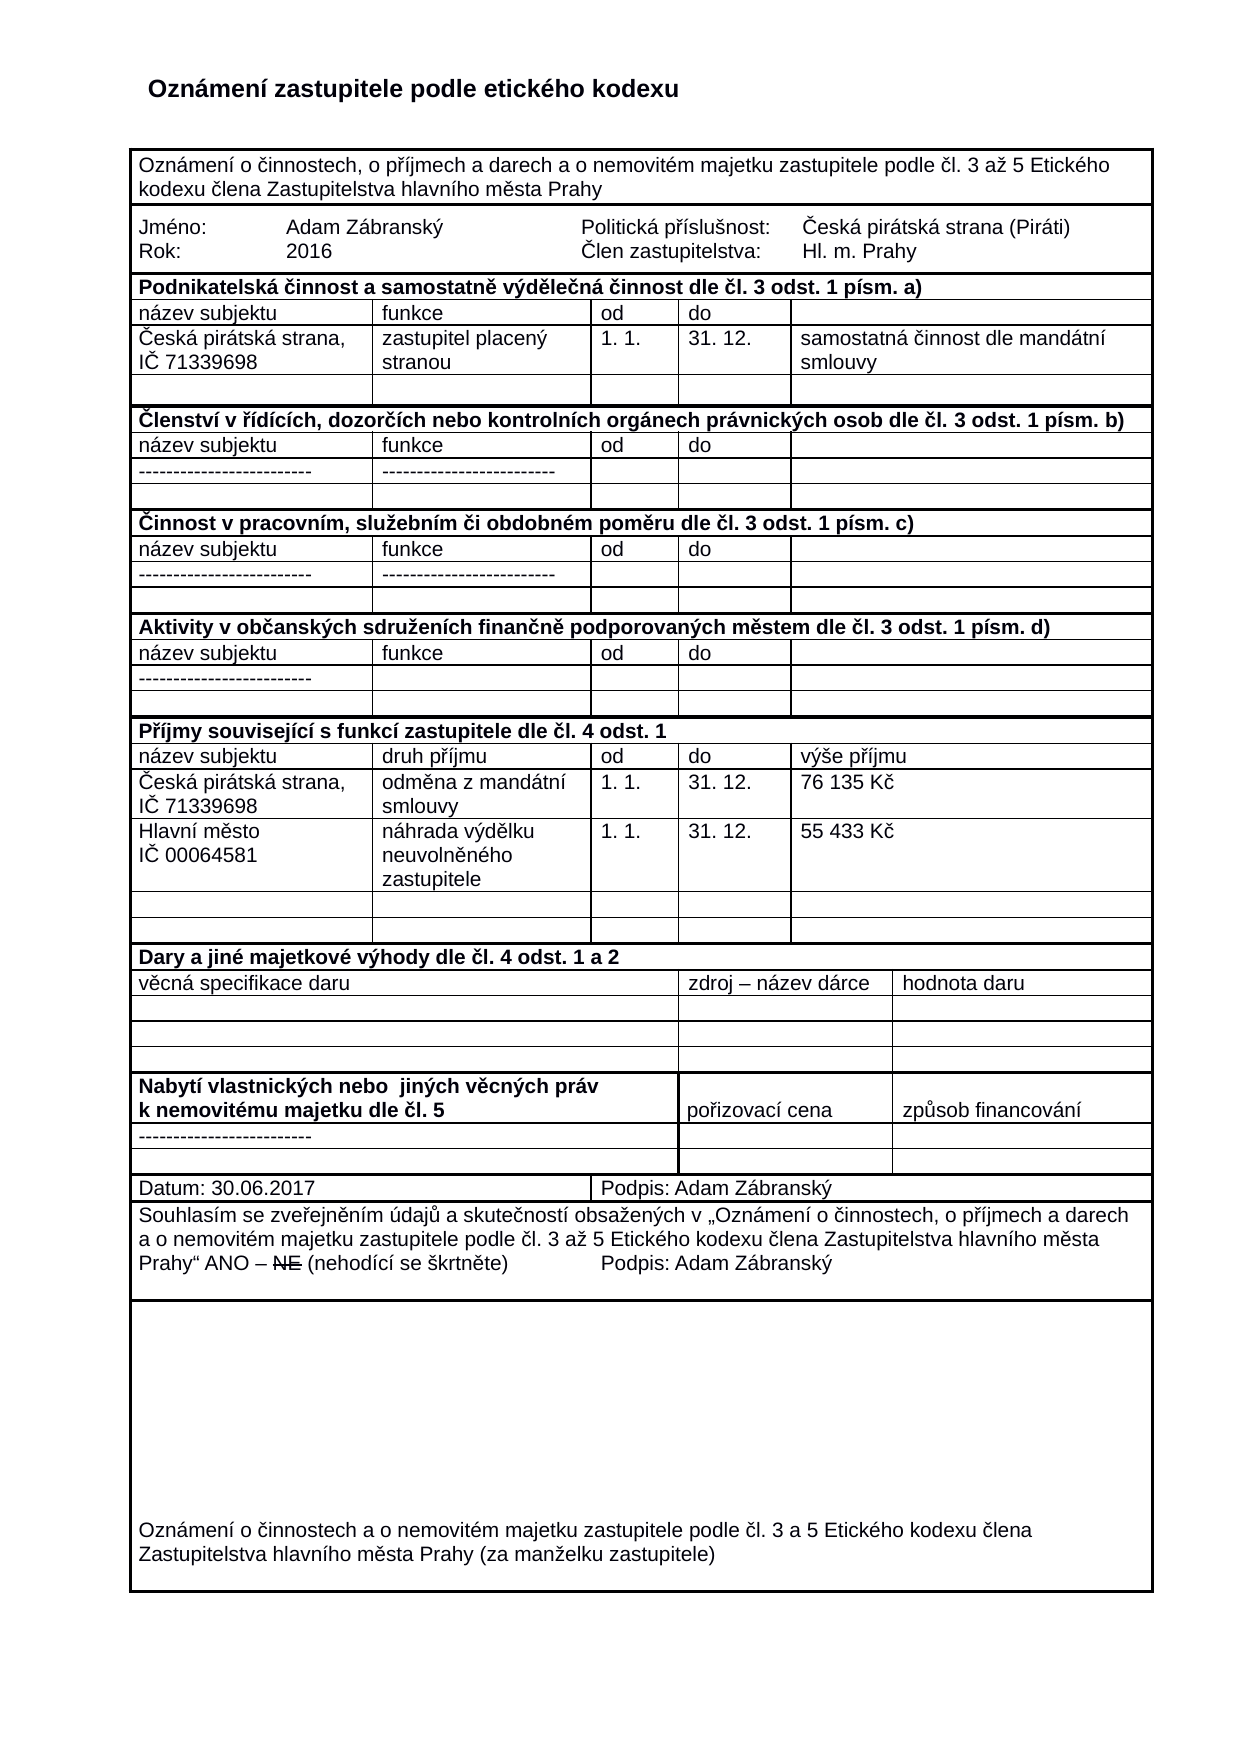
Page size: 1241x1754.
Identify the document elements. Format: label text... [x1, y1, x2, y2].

table_cell [592, 892, 678, 916]
table_cell druh příjmu [373, 744, 590, 768]
table_cell [679, 459, 790, 482]
table_cell [893, 1047, 1151, 1071]
table_cell zdroj – název dárce [679, 971, 892, 994]
table_cell [893, 1149, 1151, 1173]
table_cell funkce [373, 300, 590, 324]
table_cell [792, 588, 1151, 612]
table_cell [792, 433, 1151, 457]
table_cell [679, 996, 892, 1020]
table_cell 1. 1. [592, 819, 678, 891]
table_cell název subjektu [132, 300, 372, 324]
table_cell pořizovací cena [680, 1074, 892, 1122]
table_cell [132, 1149, 677, 1173]
table_cell [792, 375, 1151, 404]
table_cell funkce [373, 433, 590, 457]
table_cell Dary a jiné majetkové výhody dle čl. 4 odst. 1 a 2 [132, 945, 1151, 969]
table_cell Jméno: Adam Zábranský Politická příslušnost: Česká pirátská strana (Piráti) Rok: 2016 Člen zastupitelstva: Hl. m. Prahy [132, 206, 1151, 272]
table_cell [373, 588, 590, 612]
table_cell ------------------------- [132, 562, 372, 586]
table_cell [592, 588, 678, 612]
table_cell Nabytí vlastnických nebo jiných věcných práv k nemovitému majetku dle čl. 5 [132, 1074, 677, 1122]
table_cell do [679, 433, 790, 457]
table_cell [132, 691, 372, 715]
table_cell [592, 459, 678, 482]
table_cell [893, 1124, 1151, 1148]
table_cell odměna z mandátní smlouvy [373, 770, 590, 817]
table_cell [792, 300, 1151, 324]
table_cell funkce [373, 537, 590, 561]
table_cell [679, 588, 790, 612]
table_cell 31. 12. [679, 326, 790, 374]
table_cell do [679, 537, 790, 561]
table_cell [132, 918, 372, 942]
table_cell 31. 12. [679, 770, 790, 817]
table_cell [132, 1047, 678, 1071]
table_cell Česká pirátská strana, IČ 71339698 [132, 770, 372, 817]
table_cell [592, 691, 678, 715]
table_cell ------------------------- [132, 666, 372, 690]
table_cell způsob financování [893, 1074, 1151, 1122]
table_cell název subjektu [132, 537, 372, 561]
table_cell [679, 918, 790, 942]
table_cell [792, 666, 1151, 690]
table_cell [373, 892, 590, 916]
table_cell [680, 1149, 892, 1173]
table_cell [132, 996, 678, 1020]
table_cell 1. 1. [592, 326, 678, 374]
table_header Oznámení o činnostech, o příjmech a darech a o nemovitém majetku zastupitele podle čl. 3 až 5 Etického kodexu člena Zastupitelstva hlavního města Prahy [132, 151, 1151, 203]
table_cell [792, 537, 1151, 561]
table_cell do [679, 300, 790, 324]
table_cell [792, 918, 1151, 942]
table_cell [132, 588, 372, 612]
table_cell Česká pirátská strana, IČ 71339698 [132, 326, 372, 374]
table_cell 55 433 Kč [792, 819, 1151, 891]
table_cell [679, 484, 790, 508]
table_cell [373, 691, 590, 715]
table_cell [373, 666, 590, 690]
table_cell [679, 666, 790, 690]
table_cell 76 135 Kč [792, 770, 1151, 817]
table_cell [679, 375, 790, 404]
table_cell [792, 691, 1151, 715]
table_cell [592, 562, 678, 586]
table_cell [680, 1124, 892, 1148]
table_cell 31. 12. [679, 819, 790, 891]
table_cell Podpis: Adam Zábranský [592, 1176, 1151, 1200]
table_cell [679, 562, 790, 586]
table_cell Příjmy související s funkcí zastupitele dle čl. 4 odst. 1 [132, 719, 1151, 742]
table_cell [132, 892, 372, 916]
table_cell 1. 1. [592, 770, 678, 817]
table_cell Členství v řídících, dozorčích nebo kontrolních orgánech právnických osob dle čl. 3 odst. 1 písm. b) [132, 408, 1151, 431]
table_cell od [592, 640, 678, 664]
table_cell ------------------------- [132, 1124, 677, 1148]
table_cell Oznámení o činnostech a o nemovitém majetku zastupitele podle čl. 3 a 5 Etického kodexu člena Zastupitelstva hlavního města Prahy (za manželku zastupitele) [132, 1302, 1151, 1590]
table_cell [592, 375, 678, 404]
table_cell Souhlasím se zveřejněním údajů a skutečností obsažených v „Oznámení o činnostech, o příjmech a darech a o nemovitém majetku zastupitele podle čl. 3 až 5 Etického kodexu člena Zastupitelstva hlavního města Prahy“ ANO – NE (nehodící se škrtněte) Podpis: Adam Zábranský [132, 1203, 1151, 1299]
table_cell náhrada výdělku neuvolněného zastupitele [373, 819, 590, 891]
table_cell [893, 996, 1151, 1020]
table_cell Podnikatelská činnost a samostatně výdělečná činnost dle čl. 3 odst. 1 písm. a) [132, 275, 1151, 299]
table_cell ------------------------- [373, 562, 590, 586]
table_cell do [679, 744, 790, 768]
table_cell [132, 1022, 678, 1046]
table_cell [373, 918, 590, 942]
table_cell od [592, 537, 678, 561]
table_cell věcná specifikace daru [132, 971, 678, 994]
table_cell [792, 459, 1151, 482]
table_cell [373, 484, 590, 508]
table_cell [679, 1022, 892, 1046]
table_cell zastupitel placený stranou [373, 326, 590, 374]
table_cell [679, 691, 790, 715]
table_cell Datum: 30.06.2017 [132, 1176, 590, 1200]
table_cell Hlavní město IČ 00064581 [132, 819, 372, 891]
table_cell [679, 892, 790, 916]
table_cell Aktivity v občanských sdruženích finančně podporovaných městem dle čl. 3 odst. 1 písm. d) [132, 615, 1151, 639]
table_cell [592, 484, 678, 508]
table_cell [592, 918, 678, 942]
table_cell do [679, 640, 790, 664]
table_cell [132, 484, 372, 508]
table_cell ------------------------- [373, 459, 590, 482]
table_cell [792, 892, 1151, 916]
table_cell [132, 375, 372, 404]
table_cell samostatná činnost dle mandátní smlouvy [792, 326, 1151, 374]
table_cell [792, 562, 1151, 586]
table_cell výše příjmu [792, 744, 1151, 768]
table_cell název subjektu [132, 640, 372, 664]
table_cell od [592, 744, 678, 768]
table_cell ------------------------- [132, 459, 372, 482]
table_cell Činnost v pracovním, služebním či obdobném poměru dle čl. 3 odst. 1 písm. c) [132, 511, 1151, 535]
table_cell hodnota daru [893, 971, 1151, 994]
table_cell [792, 484, 1151, 508]
table_cell [679, 1047, 892, 1071]
table_cell název subjektu [132, 433, 372, 457]
table_cell [373, 375, 590, 404]
table_cell funkce [373, 640, 590, 664]
table_cell [893, 1022, 1151, 1046]
table_cell od [592, 433, 678, 457]
table_cell [592, 666, 678, 690]
table_cell [792, 640, 1151, 664]
table_cell název subjektu [132, 744, 372, 768]
table_cell od [592, 300, 678, 324]
